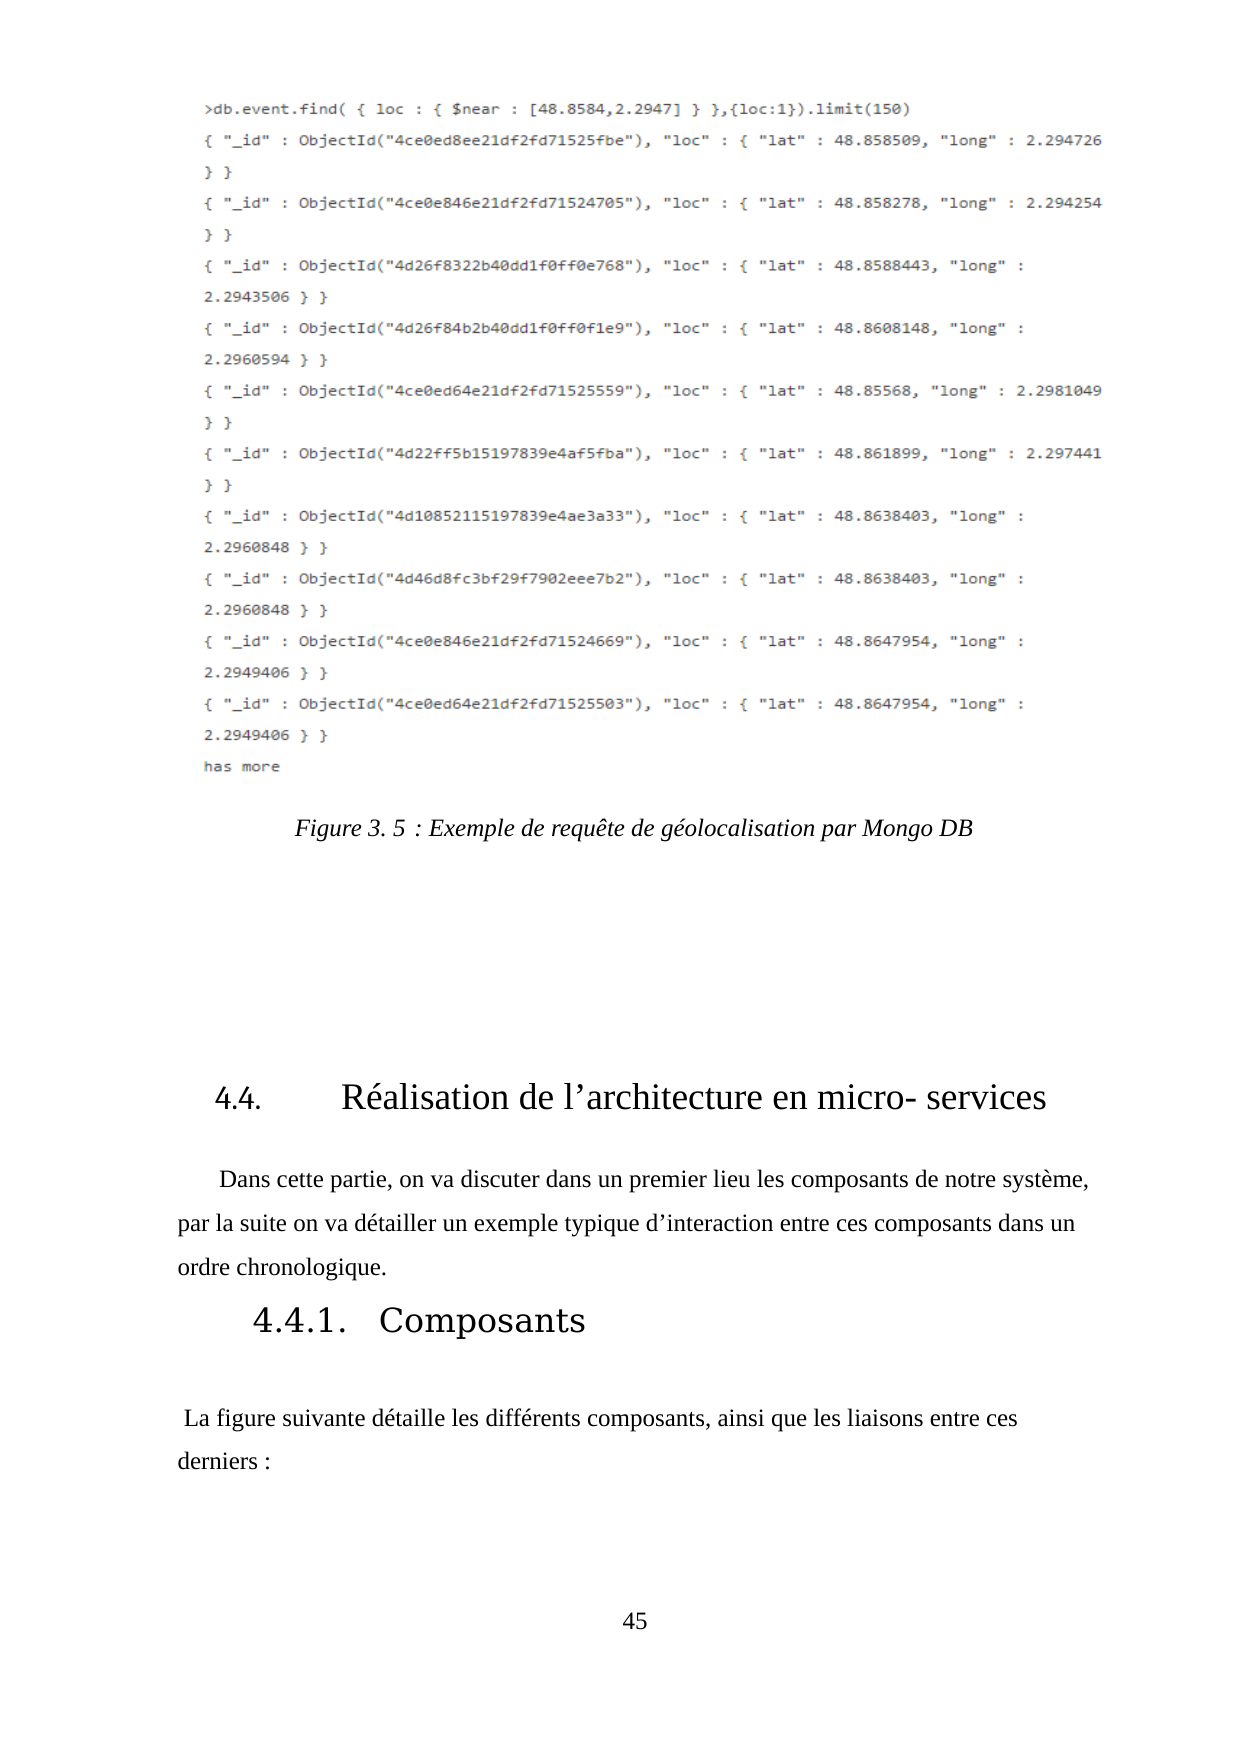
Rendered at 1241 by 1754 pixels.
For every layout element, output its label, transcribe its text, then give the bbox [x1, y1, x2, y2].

text La figure suivante détaille les différents composants, ainsi que les liaisons entre ces derniers : [177, 1403, 1092, 1475]
text Dans cette partie, on va discuter dans un premier lieu les composants de notre système, par la suite on va détailler un exemple typique d’interaction entre ces composants dans un ordre chronologique. [177, 1161, 1092, 1280]
list Réalisation de l’architecture en micro- services [215, 1074, 1092, 1117]
text Figure 3. 5 : Exemple de requête de géolocalisation par Mongo DB [177, 813, 1092, 842]
list Composants [252, 1299, 1092, 1339]
